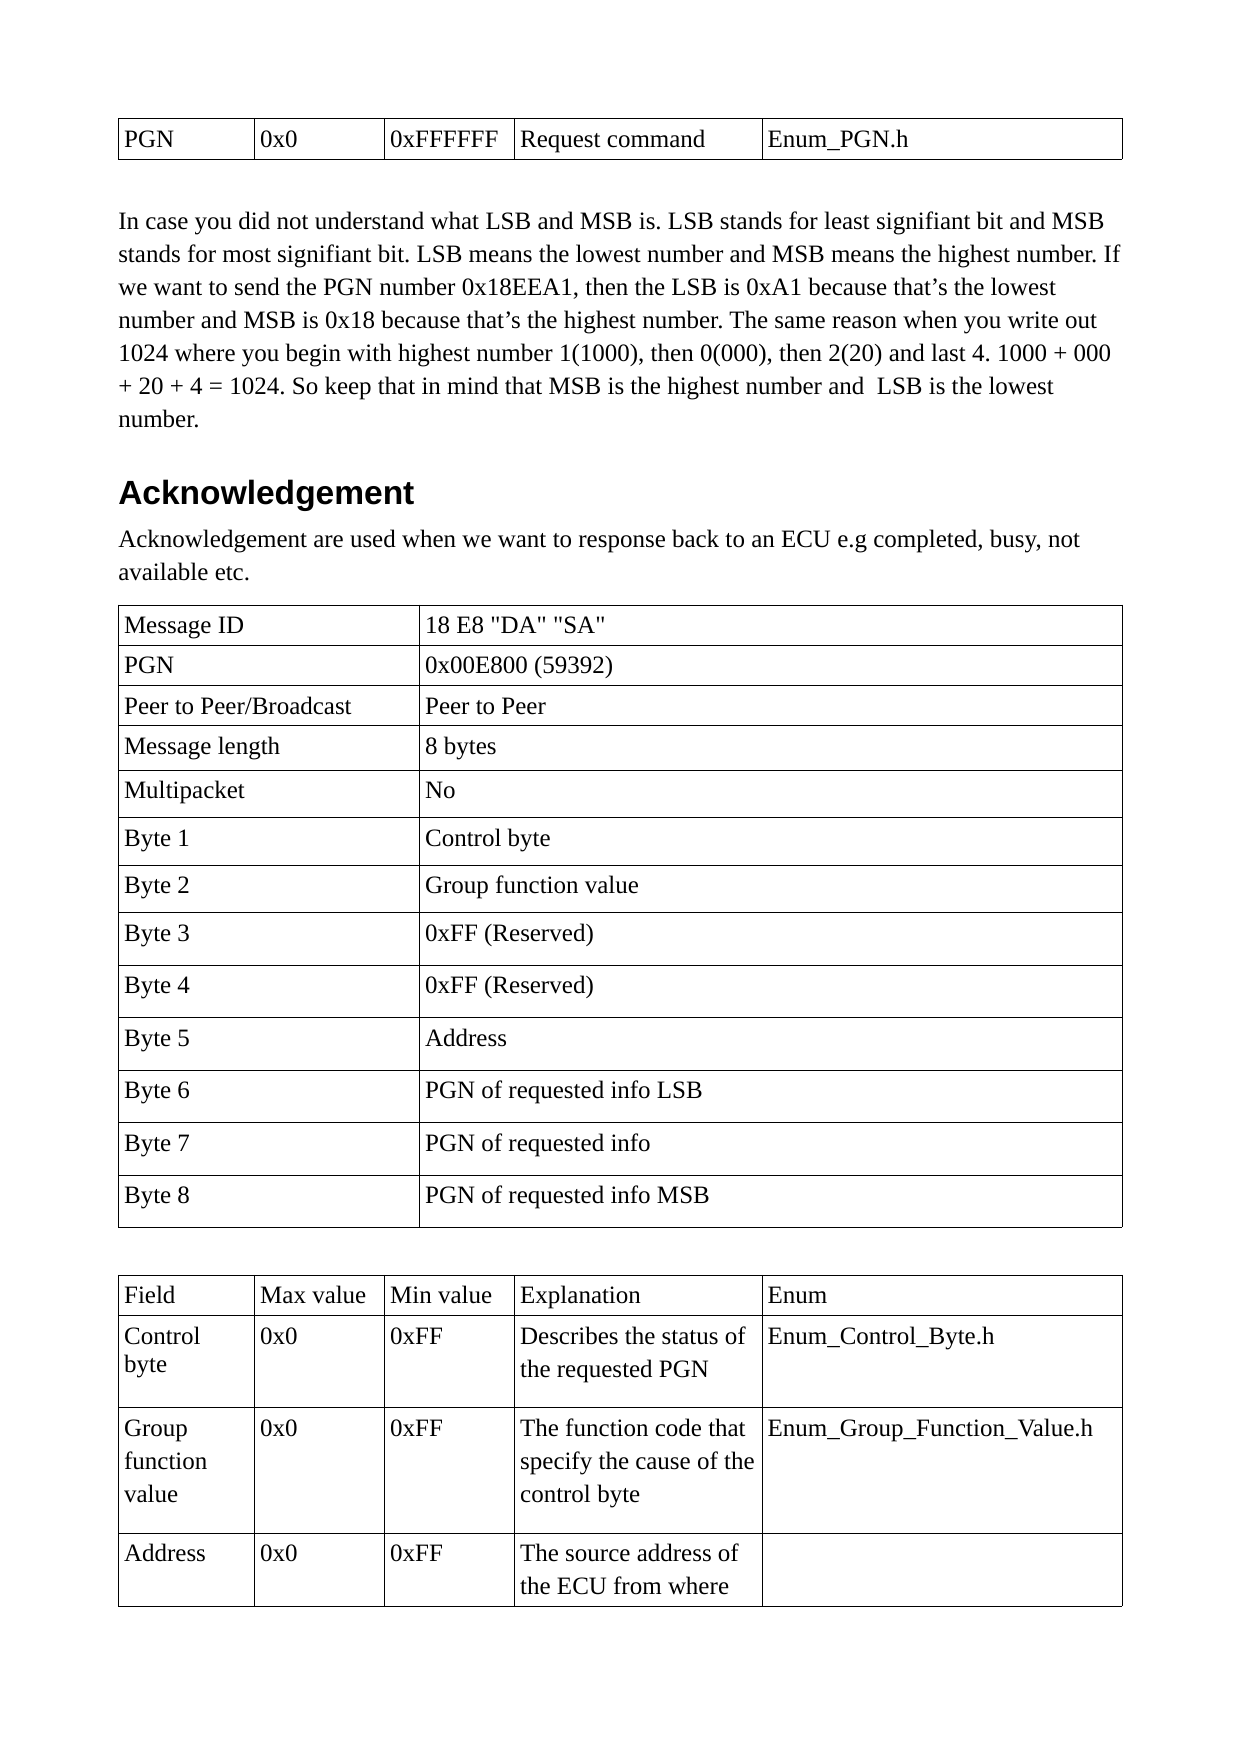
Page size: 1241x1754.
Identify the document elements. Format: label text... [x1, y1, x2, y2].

table_cell 0x0 [255, 1316, 384, 1407]
table_cell Request command [515, 119, 762, 158]
table_cell Byte 3 [119, 913, 419, 964]
table_cell Byte 6 [119, 1071, 419, 1122]
table_cell 0xFF [385, 1408, 514, 1532]
table_cell Address [420, 1018, 1122, 1069]
subtitle Acknowledgement [118, 473, 1122, 511]
table_cell Peer to Peer/Broadcast [119, 686, 419, 725]
table_cell Group function value [420, 866, 1122, 912]
table_cell 0xFFFFFF [385, 119, 514, 158]
table_header Field [119, 1276, 254, 1315]
text In case you did not understand what LSB and MSB is. LSB stands for least signifiant bit and MSB stands for most signifiant bit. LSB means the lowest number and MSB means the highest number. If we want to send the PGN number 0x18EEA1, then the LSB is 0xA1 because that’s the lowest number and MSB is 0x18 because that’s the highest number. The same reason when you write out 1024 where you begin with highest number 1(1000), then 0(000), then 2(20) and last 4. 1000 + 000 + 20 + 4 = 1024. So keep that in mind that MSB is the highest number and LSB is the lowest number. [118, 206, 1122, 433]
table_header Min value [385, 1276, 514, 1315]
table_cell 0xFF (Reserved) [420, 913, 1122, 964]
table_cell Address [119, 1534, 254, 1606]
table_header Enum [763, 1276, 1122, 1315]
table_header 18 E8 "DA" "SA" [420, 606, 1122, 645]
table_cell PGN [119, 119, 254, 158]
table_cell Byte 1 [119, 818, 419, 864]
table_cell Group function value [119, 1408, 254, 1532]
table_cell PGN of requested info LSB [420, 1071, 1122, 1122]
table_cell Byte 8 [119, 1176, 419, 1227]
table_cell 0xFF (Reserved) [420, 966, 1122, 1017]
table_cell Byte 5 [119, 1018, 419, 1069]
table_cell Enum_PGN.h [763, 119, 1122, 158]
table_cell Enum_Control_Byte.h [763, 1316, 1122, 1407]
table_cell Peer to Peer [420, 686, 1122, 725]
table_cell 8 bytes [420, 726, 1122, 769]
table_cell Multipacket [119, 771, 419, 817]
table_cell Byte 4 [119, 966, 419, 1017]
table_cell Message length [119, 726, 419, 769]
table_cell PGN of requested info [420, 1123, 1122, 1174]
table_header Explanation [515, 1276, 762, 1315]
table_cell Describes the status of the requested PGN [515, 1316, 762, 1407]
table_cell Byte 7 [119, 1123, 419, 1174]
table_cell Byte 2 [119, 866, 419, 912]
table_cell Enum_Group_Function_Value.h [763, 1408, 1122, 1532]
table_cell PGN [119, 646, 419, 685]
table_cell 0xFF [385, 1534, 514, 1606]
table_cell 0xFF [385, 1316, 514, 1407]
table_cell 0x0 [255, 1408, 384, 1532]
table_cell Control byte [119, 1316, 254, 1407]
table_cell 0x00E800 (59392) [420, 646, 1122, 685]
table_cell The source address of the ECU from where [515, 1534, 762, 1606]
table_cell No [420, 771, 1122, 817]
table_cell [763, 1534, 1122, 1606]
table_cell 0x0 [255, 1534, 384, 1606]
table_header Max value [255, 1276, 384, 1315]
text Acknowledgement are used when we want to response back to an ECU e.g completed, busy, not available etc. [118, 524, 1122, 586]
table_cell PGN of requested info MSB [420, 1176, 1122, 1227]
table_cell The function code that specify the cause of the control byte [515, 1408, 762, 1532]
table_cell Control byte [420, 818, 1122, 864]
table_cell 0x0 [255, 119, 384, 158]
table_header Message ID [119, 606, 419, 645]
